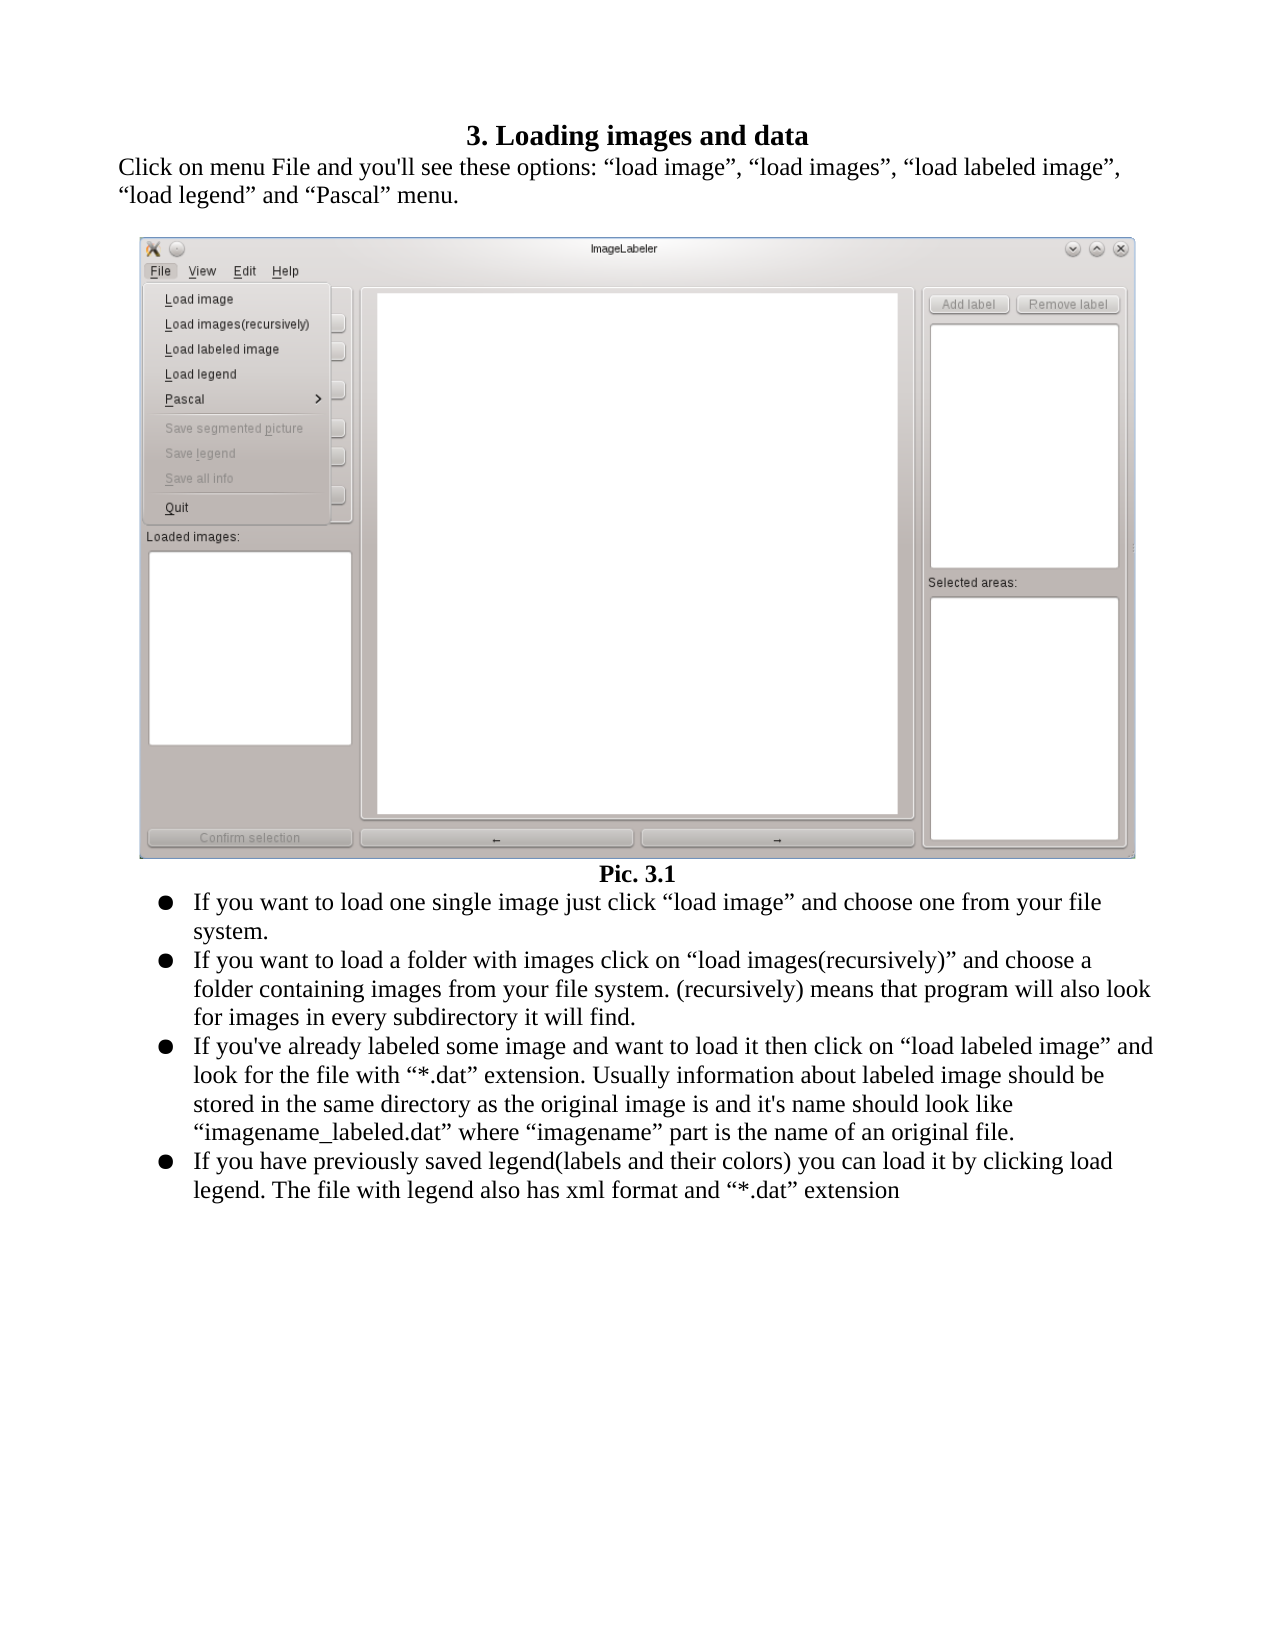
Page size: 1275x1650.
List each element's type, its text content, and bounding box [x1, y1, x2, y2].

picture [139, 237, 1136, 859]
text Click on menu File and you'll see these options: “load image”, “load images”, “load labeled image”, “load legend” and “Pascal” menu. [118, 152, 1157, 209]
text Pic. 3.1 [118, 238, 1157, 887]
list If you want to load one single image just click “load image” and choose one from your file system. [156, 887, 1157, 945]
list If you have previously saved legend(labels and their colors) you can load it by clicking load legend. The file with legend also has xml format and “*.dat” extension [156, 1146, 1157, 1204]
list If you want to load a folder with images click on “load images(recursively)” and choose a folder containing images from your file system. (recursively) means that program will also look for images in every subdirectory it will find. [156, 945, 1157, 1031]
text 3. Loading images and data [118, 118, 1157, 152]
list If you've already labeled some image and want to load it then click on “load labeled image” and look for the file with “*.dat” extension. Usually information about labeled image should be stored in the same directory as the original image is and it's name should look like “imagename_labeled.dat” where “imagename” part is the name of an original file. [156, 1031, 1157, 1146]
